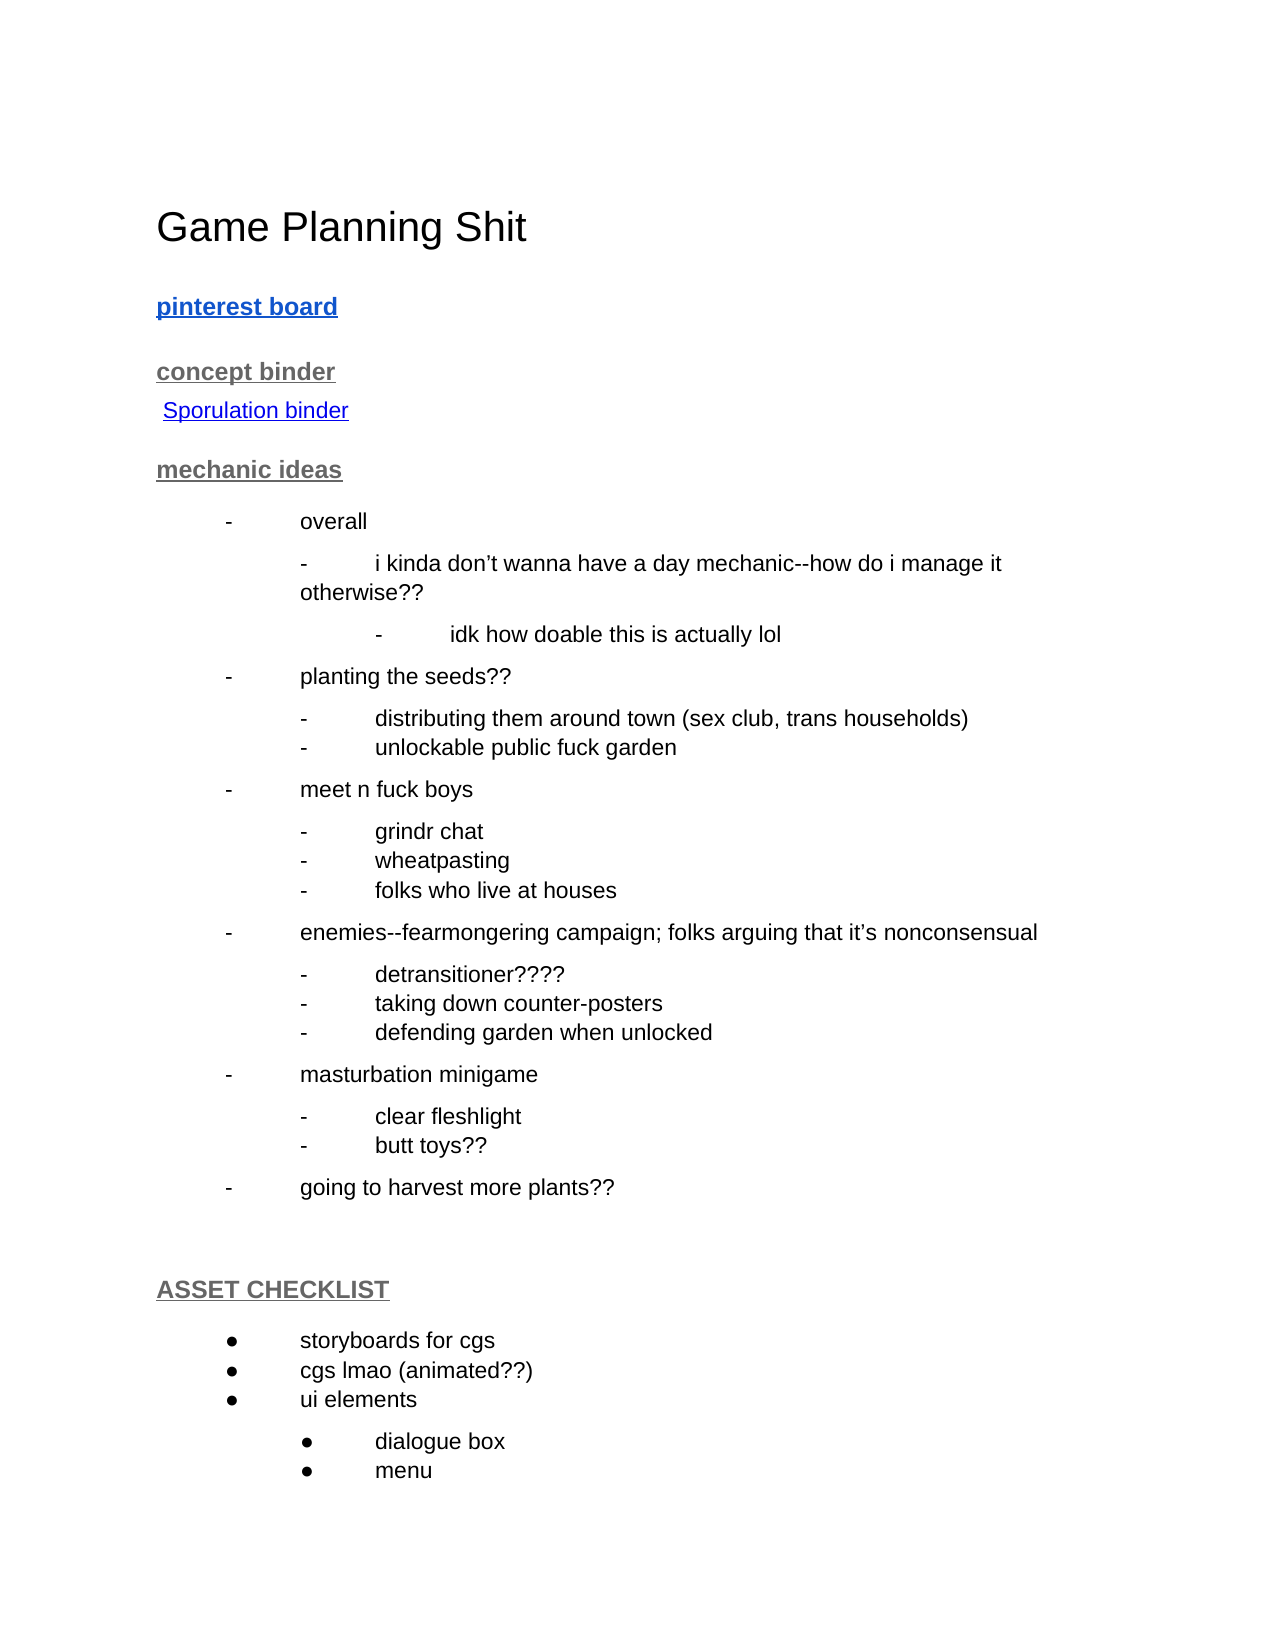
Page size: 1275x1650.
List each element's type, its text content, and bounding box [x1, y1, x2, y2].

list defending garden when unlocked [263, 1014, 1125, 1052]
list dialogue box [263, 1422, 1125, 1452]
list distributing them around town (sex club, trans households) [263, 699, 1125, 729]
list cgs lmao (animated??) [188, 1351, 1125, 1381]
list butt toys?? [263, 1127, 1125, 1165]
list planting the seeds?? [188, 658, 1125, 696]
subtitle concept binder [150, 352, 1125, 386]
text Sporulation binder [150, 392, 1125, 423]
subtitle Game Planning Shit [150, 198, 1125, 251]
list menu [263, 1452, 1125, 1490]
list meet n fuck boys [188, 771, 1125, 809]
list idk how doable this is actually lol [338, 616, 1125, 654]
list going to harvest more plants?? [188, 1169, 1125, 1207]
list grindr chat [263, 813, 1125, 842]
list folks who live at houses [263, 871, 1125, 909]
list wheatpasting [263, 842, 1125, 871]
list i kinda don’t wanna have a day mechanic--how do i manage it otherwise?? [263, 544, 1125, 612]
list clear fleshlight [263, 1098, 1125, 1127]
subtitle mechanic ideas [150, 450, 1125, 491]
subtitle pinterest board [150, 286, 1125, 320]
list masturbation minigame [188, 1056, 1125, 1094]
list ui elements [188, 1381, 1125, 1419]
list detransitioner???? [263, 955, 1125, 984]
list storyboards for cgs [188, 1322, 1125, 1351]
list unlockable public fuck garden [263, 729, 1125, 767]
list enemies--fearmongering campaign; folks arguing that it’s nonconsensual [188, 913, 1125, 951]
subtitle ASSET CHECKLIST [150, 1269, 1125, 1310]
list overall [188, 503, 1125, 541]
list taking down counter-posters [263, 984, 1125, 1014]
